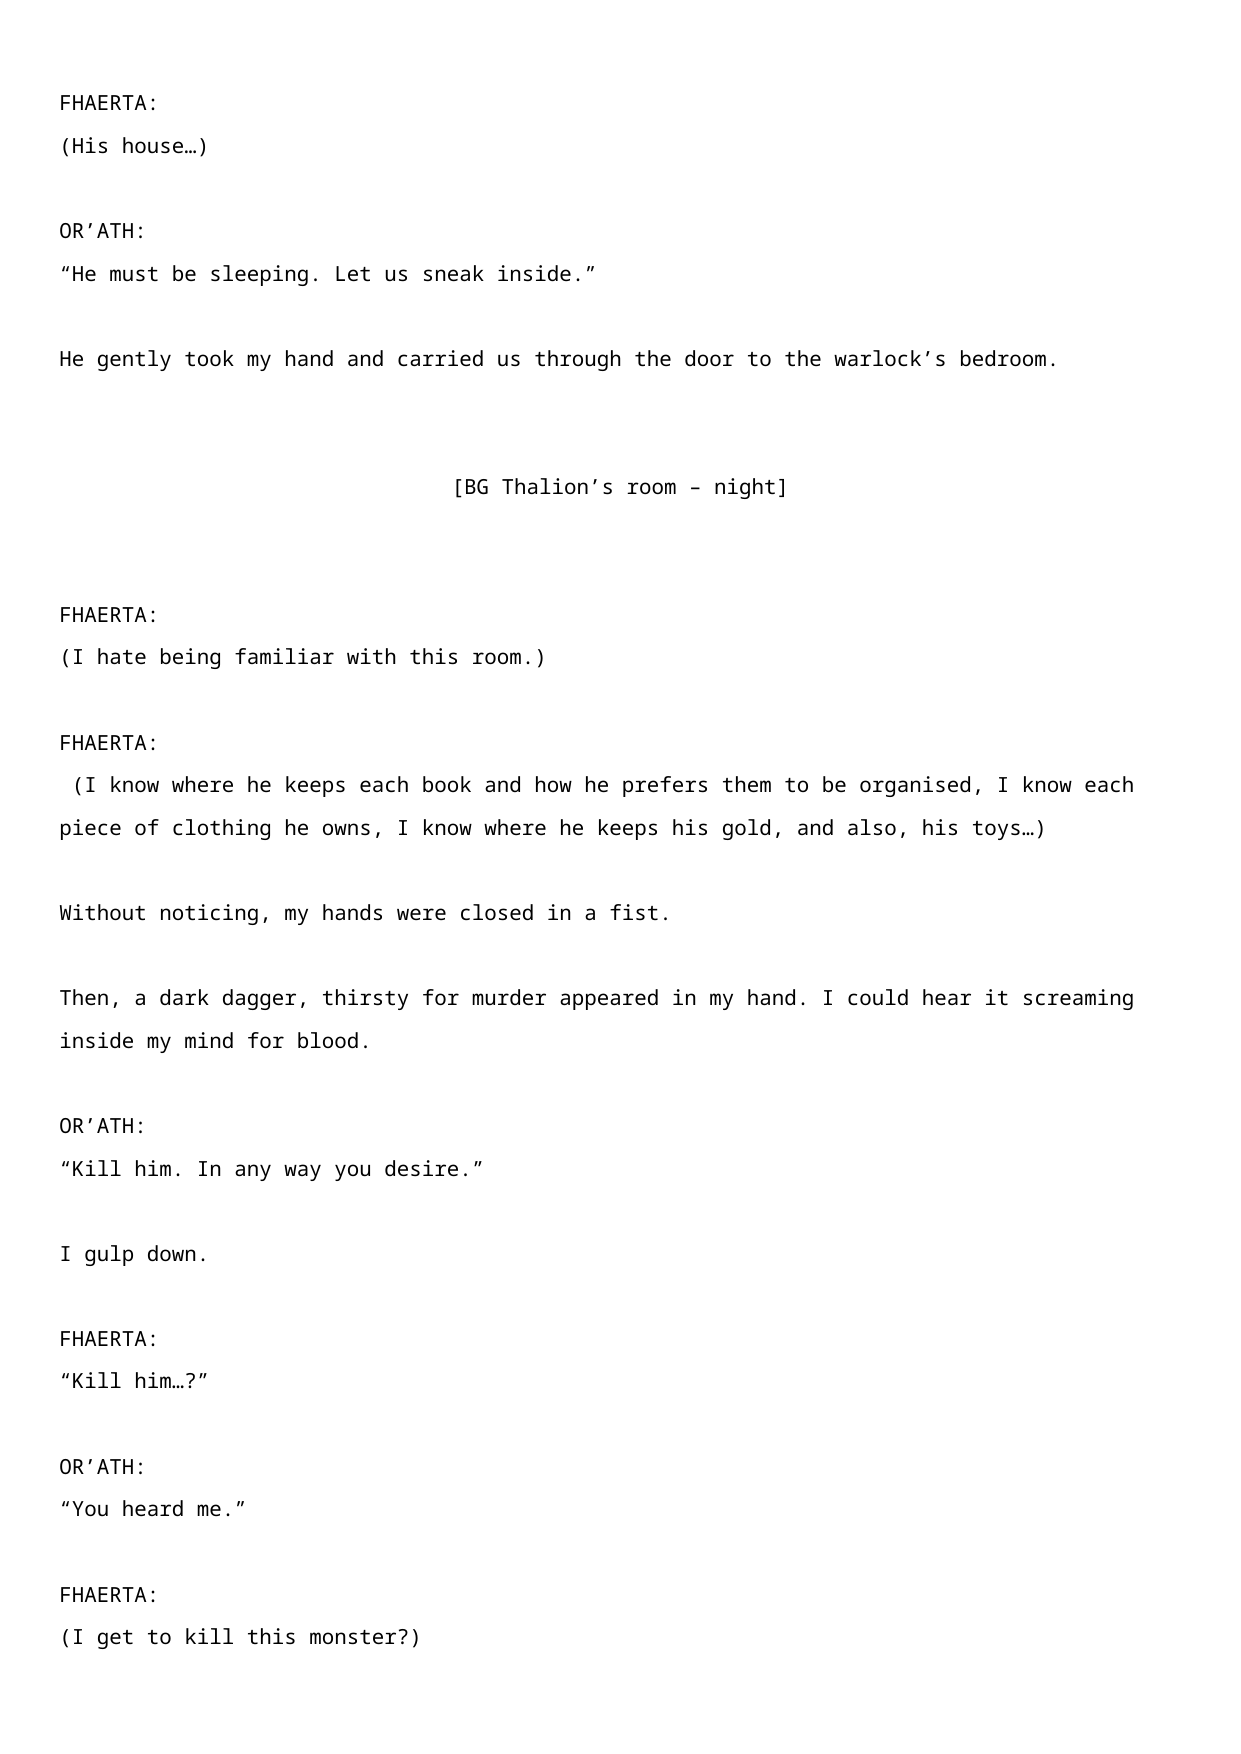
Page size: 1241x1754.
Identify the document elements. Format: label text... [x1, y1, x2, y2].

text (I know where he keeps each book and how he prefers them to be organised, I know each piece of clothing he owns, I know where he keeps his gold, and also, his toys…) [59, 770, 1181, 841]
text FHAERTA: [59, 600, 1181, 628]
text He gently took my hand and carried us through the door to the warlock’s bedroom. [59, 344, 1181, 373]
text [BG Thalion’s room – night] [59, 472, 1181, 500]
text OR’ATH: [59, 216, 1181, 245]
text (I get to kill this monster?) [59, 1622, 1181, 1651]
text FHAERTA: [59, 728, 1181, 756]
text OR’ATH: [59, 1111, 1181, 1139]
text “You heard me.” [59, 1494, 1181, 1523]
text FHAERTA: [59, 88, 1181, 117]
text FHAERTA: [59, 1580, 1181, 1608]
text Without noticing, my hands were closed in a fist. [59, 898, 1181, 926]
text OR’ATH: [59, 1452, 1181, 1480]
text I gulp down. [59, 1239, 1181, 1267]
text (I hate being familiar with this room.) [59, 642, 1181, 671]
text Then, a dark dagger, thirsty for murder appeared in my hand. I could hear it screaming inside my mind for blood. [59, 983, 1181, 1054]
text “Kill him. In any way you desire.” [59, 1154, 1181, 1182]
text “He must be sleeping. Let us sneak inside.” [59, 259, 1181, 287]
text “Kill him…?” [59, 1367, 1181, 1395]
text (His house…) [59, 131, 1181, 159]
text FHAERTA: [59, 1324, 1181, 1352]
